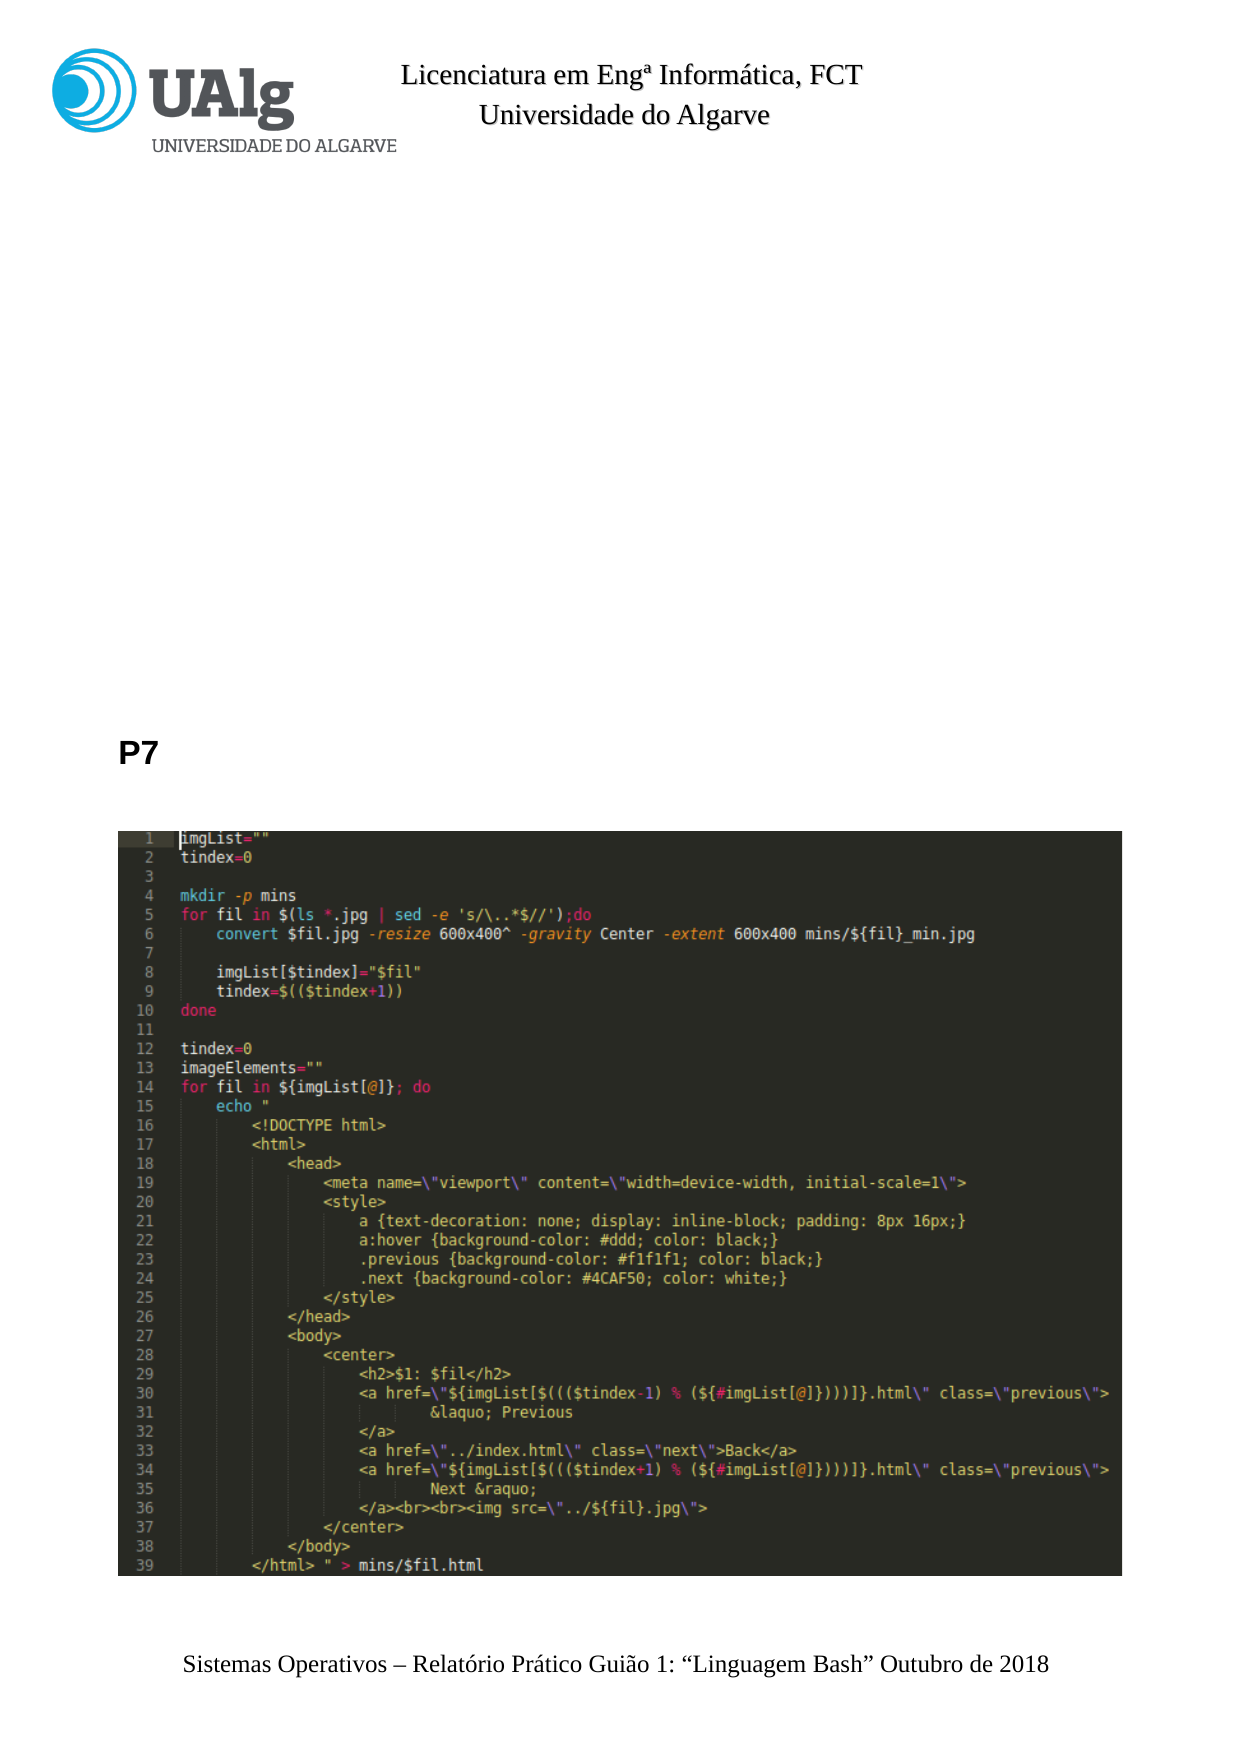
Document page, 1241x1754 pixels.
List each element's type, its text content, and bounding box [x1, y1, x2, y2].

picture [118, 831, 1123, 1576]
subtitle P7 [118, 733, 1122, 772]
picture [40, 36, 397, 153]
